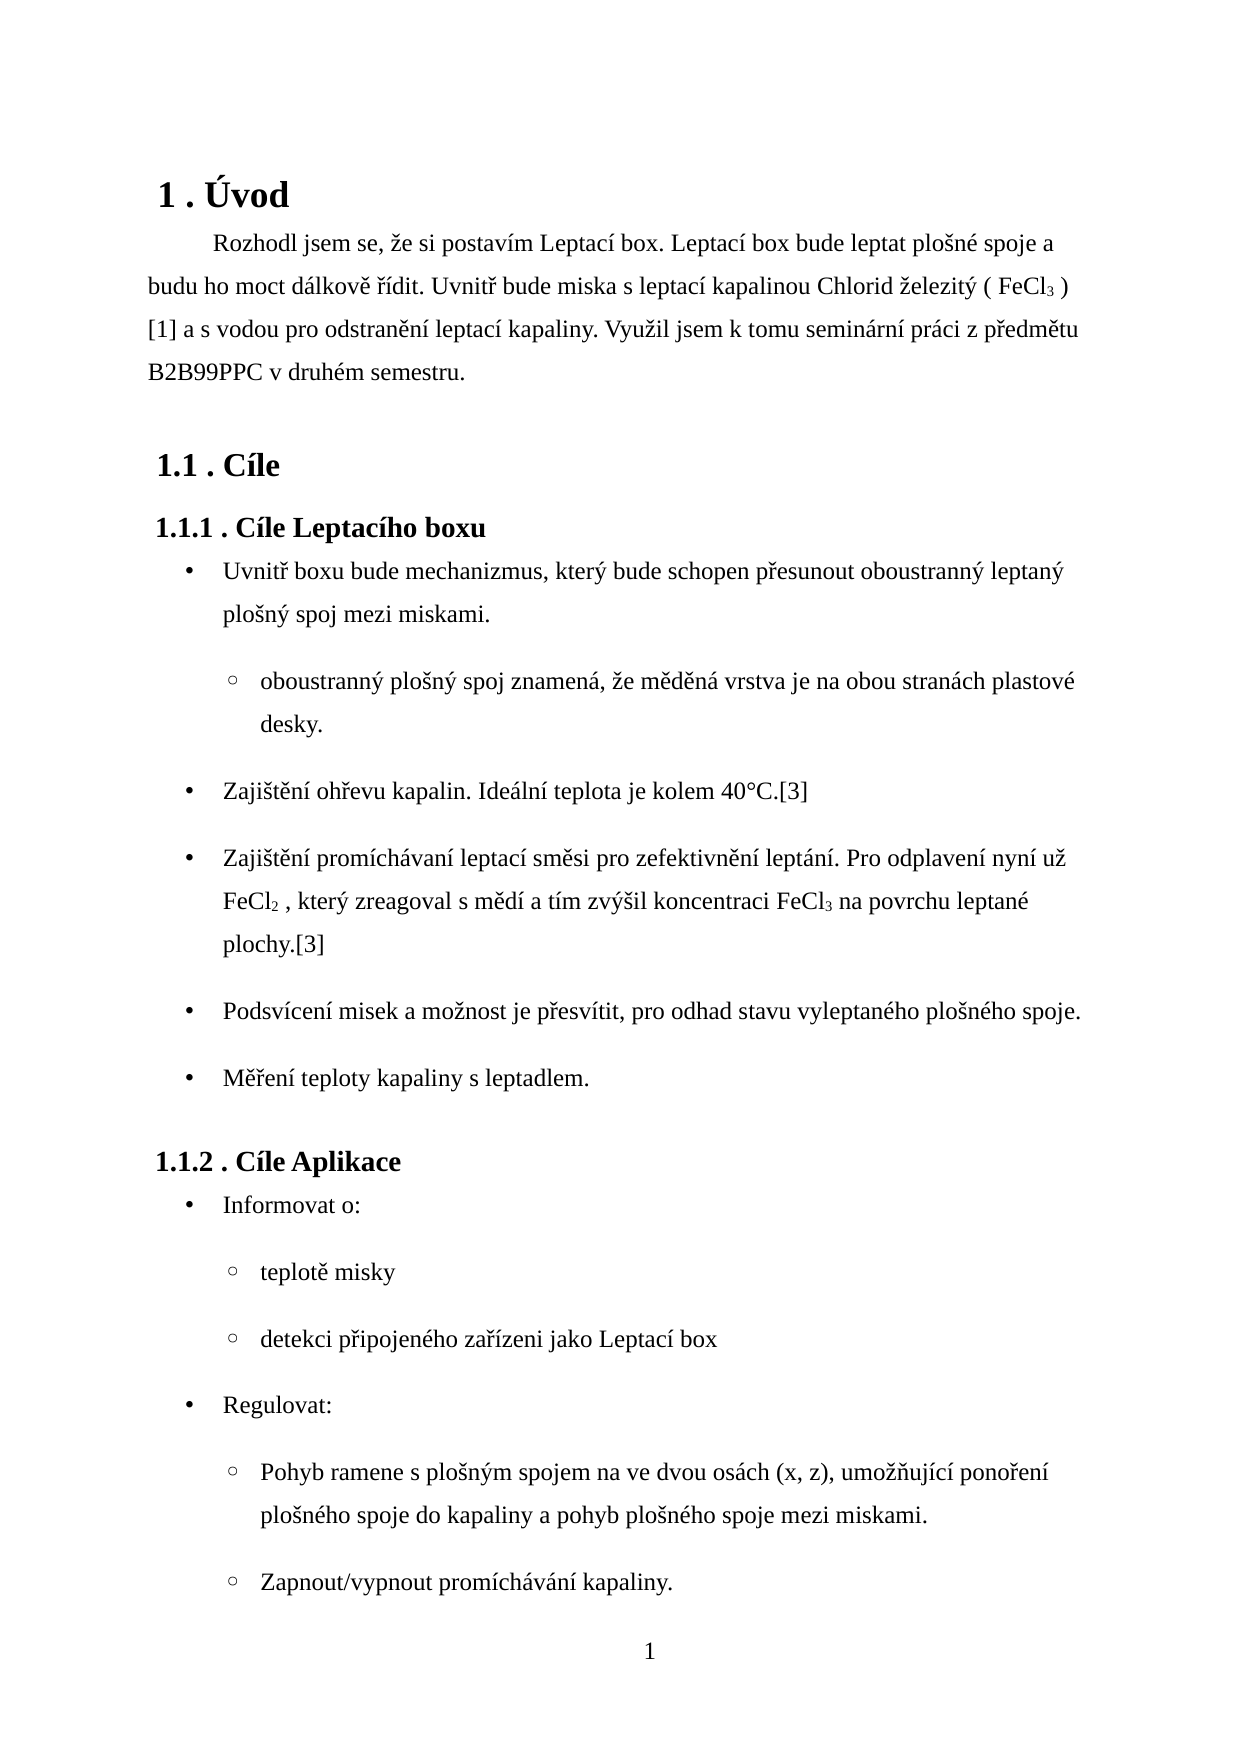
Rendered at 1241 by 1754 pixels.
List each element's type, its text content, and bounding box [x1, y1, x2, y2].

list detekci připojeného zařízeni jako Leptací box [223, 1324, 1093, 1353]
list teplotě misky [223, 1257, 1093, 1286]
list Pohyb ramene s plošným spojem na ve dvou osách (x, z), umožňující ponoření plošného spoje do kapaliny a pohyb plošného spoje mezi miskami. [223, 1457, 1093, 1529]
list Uvnitř boxu bude mechanizmus, který bude schopen přesunout oboustranný leptaný plošný spoj mezi miskami. [185, 556, 1093, 628]
list Informovat o: [185, 1190, 1093, 1219]
list Zajištění promíchávaní leptací směsi pro zefektivnění leptání. Pro odplavení nyní už FeCl2 , který zreagoval s mědí a tím zvýšil koncentraci FeCl3 na povrchu leptané plochy.[3] [185, 843, 1093, 958]
list Podsvícení misek a možnost je přesvítit, pro odhad stavu vyleptaného plošného spoje. [185, 996, 1093, 1025]
subtitle Cíle [148, 445, 1093, 483]
list Měření teploty kapaliny s leptadlem. [185, 1063, 1093, 1092]
text Rozhodl jsem se, že si postavím Leptací box. Leptací box bude leptat plošné spoje a budu ho moct dálkově řídit. Uvnitř bude miska s leptací kapalinou Chlorid železitý ( FeCl3 )[1] a s vodou pro odstranění leptací kapaliny. Využil jsem k tomu seminární práci z předmětu B2B99PPC v druhém semestru. [148, 228, 1093, 386]
subtitle Cíle Aplikace [148, 1144, 1093, 1178]
list Zajištění ohřevu kapalin. Ideální teplota je kolem 40°C.[3] [185, 776, 1093, 805]
list Zapnout/vypnout promíchávání kapaliny. [223, 1567, 1093, 1596]
list Regulovat: [185, 1391, 1093, 1419]
list oboustranný plošný spoj znamená, že měděná vrstva je na obou stranách plastové desky. [223, 666, 1093, 738]
subtitle Úvod [148, 172, 1093, 216]
subtitle Cíle Leptacího boxu [148, 511, 1093, 544]
